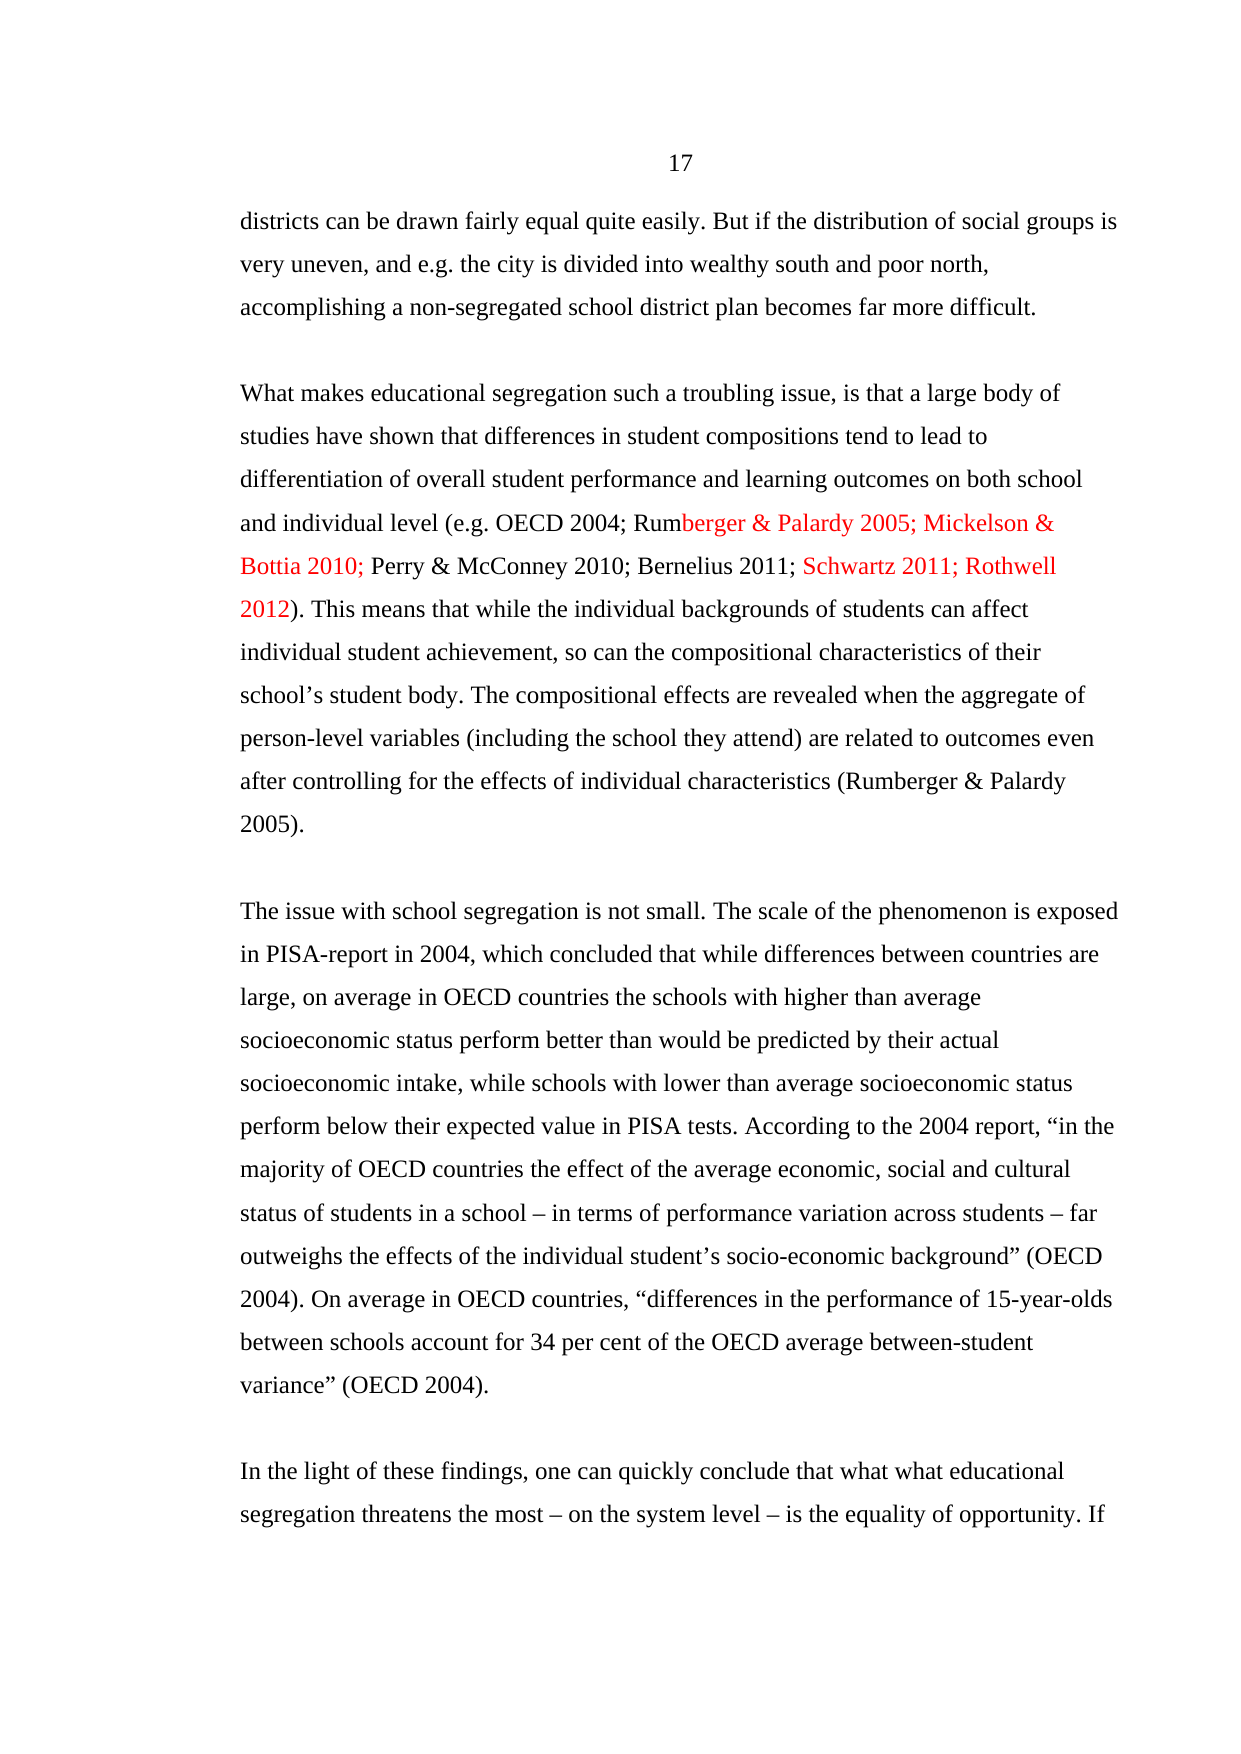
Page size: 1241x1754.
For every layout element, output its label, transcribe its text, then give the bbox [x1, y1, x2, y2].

text What makes educational segregation such a troubling issue, is that a large body of studies have shown that differences in student compositions tend to lead to differentiation of overall student performance and learning outcomes on both school and individual level (e.g. OECD 2004; Rumberger & Palardy 2005; Mickelson & Bottia 2010; Perry & McConney 2010; Bernelius 2011; Schwartz 2011; Rothwell 2012). This means that while the individual backgrounds of students can affect individual student achievement, so can the compositional characteristics of their school’s student body. The compositional effects are revealed when the aggregate of person-level variables (including the school they attend) are related to outcomes even after controlling for the effects of individual characteristics (Rumberger & Palardy 2005). [240, 378, 1121, 838]
text In the light of these findings, one can quickly conclude that what what educational segregation threatens the most – on the system level – is the equality of opportunity. If [240, 1456, 1121, 1528]
text The issue with school segregation is not small. The scale of the phenomenon is exposed in PISA-report in 2004, which concluded that while differences between countries are large, on average in OECD countries the schools with higher than average socioeconomic status perform better than would be predicted by their actual socioeconomic intake, while schools with lower than average socioeconomic status perform below their expected value in PISA tests. According to the 2004 report, “in the majority of OECD countries the effect of the average economic, social and cultural status of students in a school – in terms of performance variation across students – far outweighs the effects of the individual student’s socio-economic background” (OECD 2004). On average in OECD countries, “differences in the performance of 15-year-olds between schools account for 34 per cent of the OECD average between-student variance” (OECD 2004). [240, 896, 1121, 1399]
text districts can be drawn fairly equal quite easily. But if the distribution of social groups is very uneven, and e.g. the city is divided into wealthy south and poor north, accomplishing a non-segregated school district plan becomes far more difficult. [240, 206, 1121, 321]
